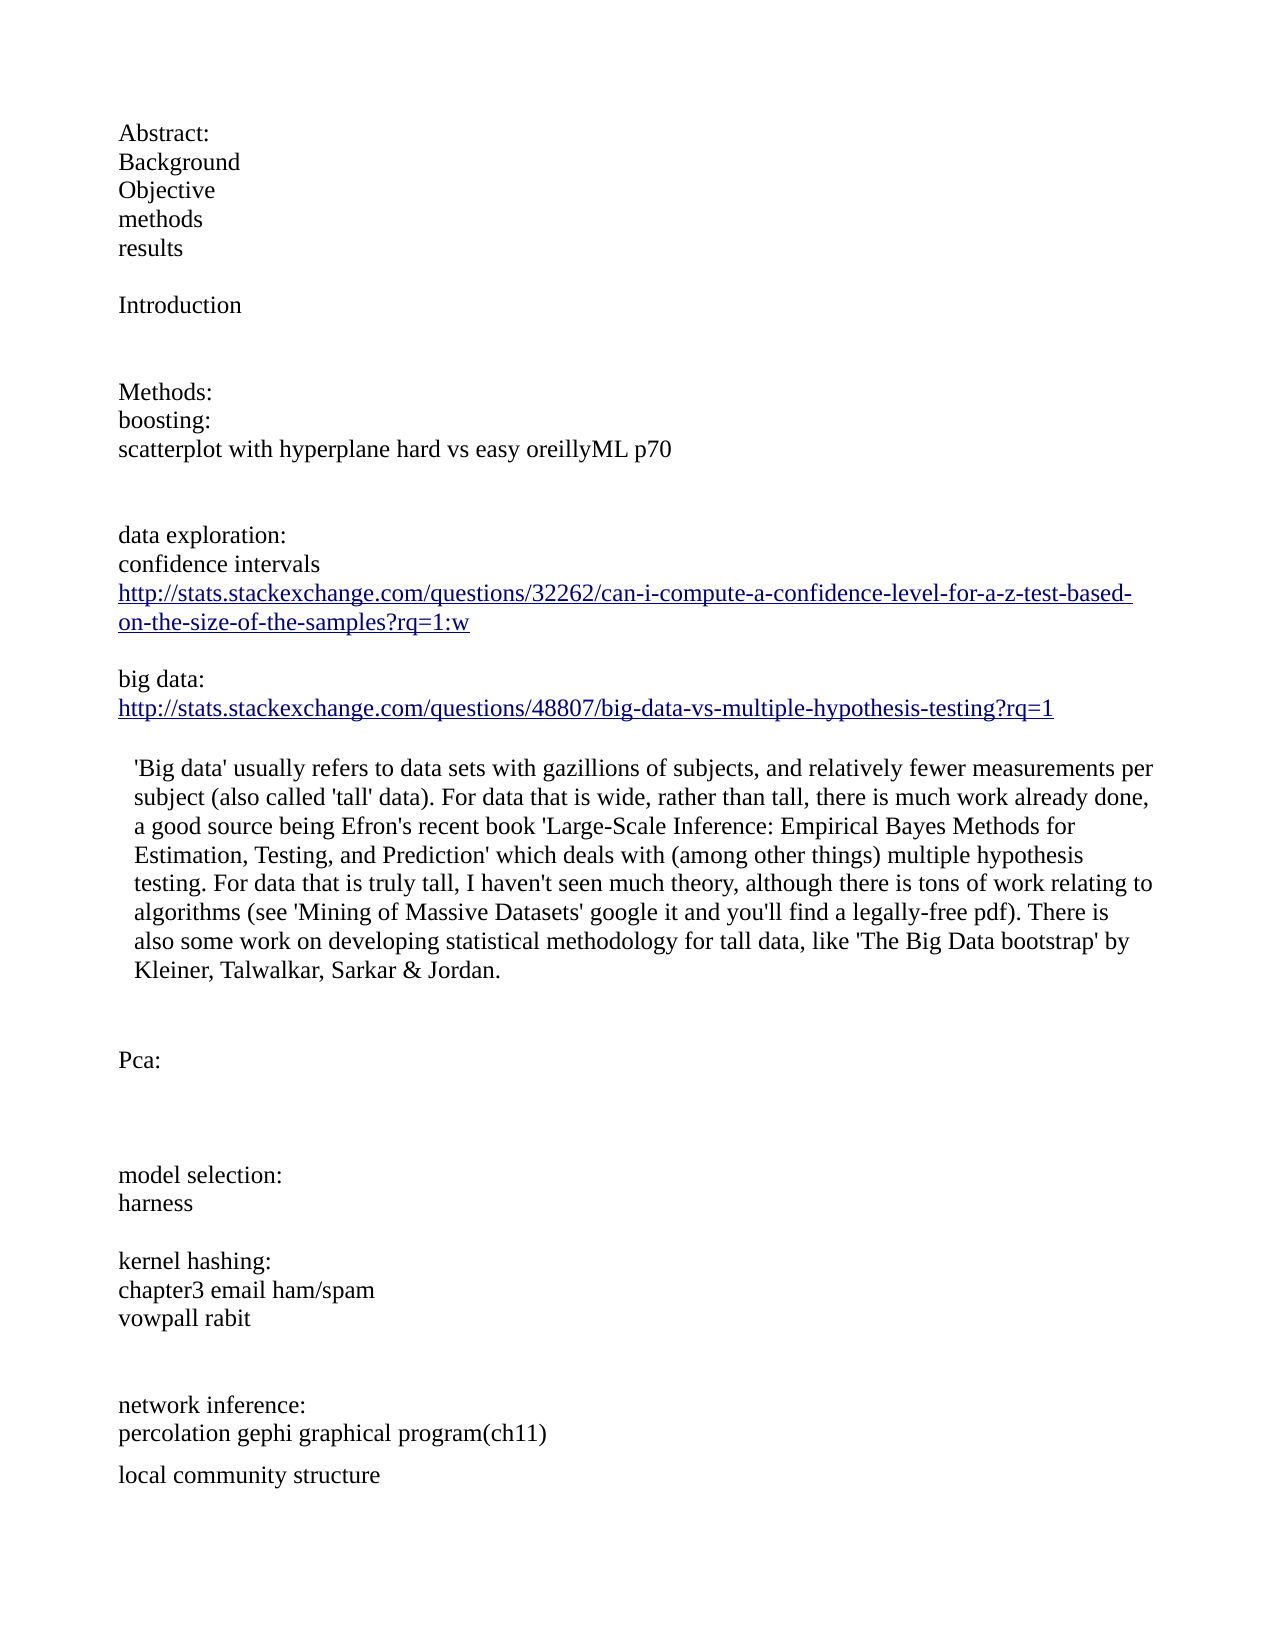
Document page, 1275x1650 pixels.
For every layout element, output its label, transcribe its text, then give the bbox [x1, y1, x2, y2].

text local community structure [118, 1460, 1157, 1488]
text results [118, 233, 1157, 262]
text harness [118, 1188, 1157, 1217]
text vowpall rabit [118, 1303, 1157, 1332]
text data exploration: [118, 521, 1157, 549]
text percolation gephi graphical program(ch11) [118, 1418, 1157, 1447]
text scatterplot with hyperplane hard vs easy oreillyML p70 [118, 434, 1157, 463]
text Pca: [118, 1045, 1157, 1073]
text Background [118, 147, 1157, 176]
text big data: [118, 664, 1157, 693]
text chapter3 email ham/spam [118, 1275, 1157, 1303]
text methods [118, 204, 1157, 233]
text Introduction [118, 291, 1157, 319]
table_header 'Big data' usually refers to data sets with gazillions of subjects, and relatively fewer measurements per subject (also called 'tall' data). For data that is wide, rather than tall, there is much work already done, a good source being Efron's recent book 'Large-Scale Inference: Empirical Bayes Methods for Estimation, Testing, and Prediction' which deals with (among other things) multiple hypothesis testing. For data that is truly tall, I haven't seen much theory, although there is tons of work relating to algorithms (see 'Mining of Massive Datasets' google it and you'll find a legally-free pdf). There is also some work on developing statistical methodology for tall data, like 'The Big Data bootstrap' by Kleiner, Talwalkar, Sarkar & Jordan. [131, 751, 1157, 1016]
text kernel hashing: [118, 1246, 1157, 1275]
text Objective [118, 176, 1157, 204]
text boosting: [118, 406, 1157, 434]
text network inference: [118, 1390, 1157, 1418]
text Abstract: [118, 118, 1157, 147]
text confidence intervals [118, 549, 1157, 578]
text Methods: [118, 377, 1157, 406]
table_header [118, 751, 131, 1016]
text model selection: [118, 1160, 1157, 1188]
text http://stats.stackexchange.com/questions/32262/can-i-compute-a-confidence-level-for-a-z-test-based-on-the-size-of-the-samples?rq=1:w [118, 578, 1157, 636]
text http://stats.stackexchange.com/questions/48807/big-data-vs-multiple-hypothesis-testing?rq=1 [118, 693, 1157, 722]
